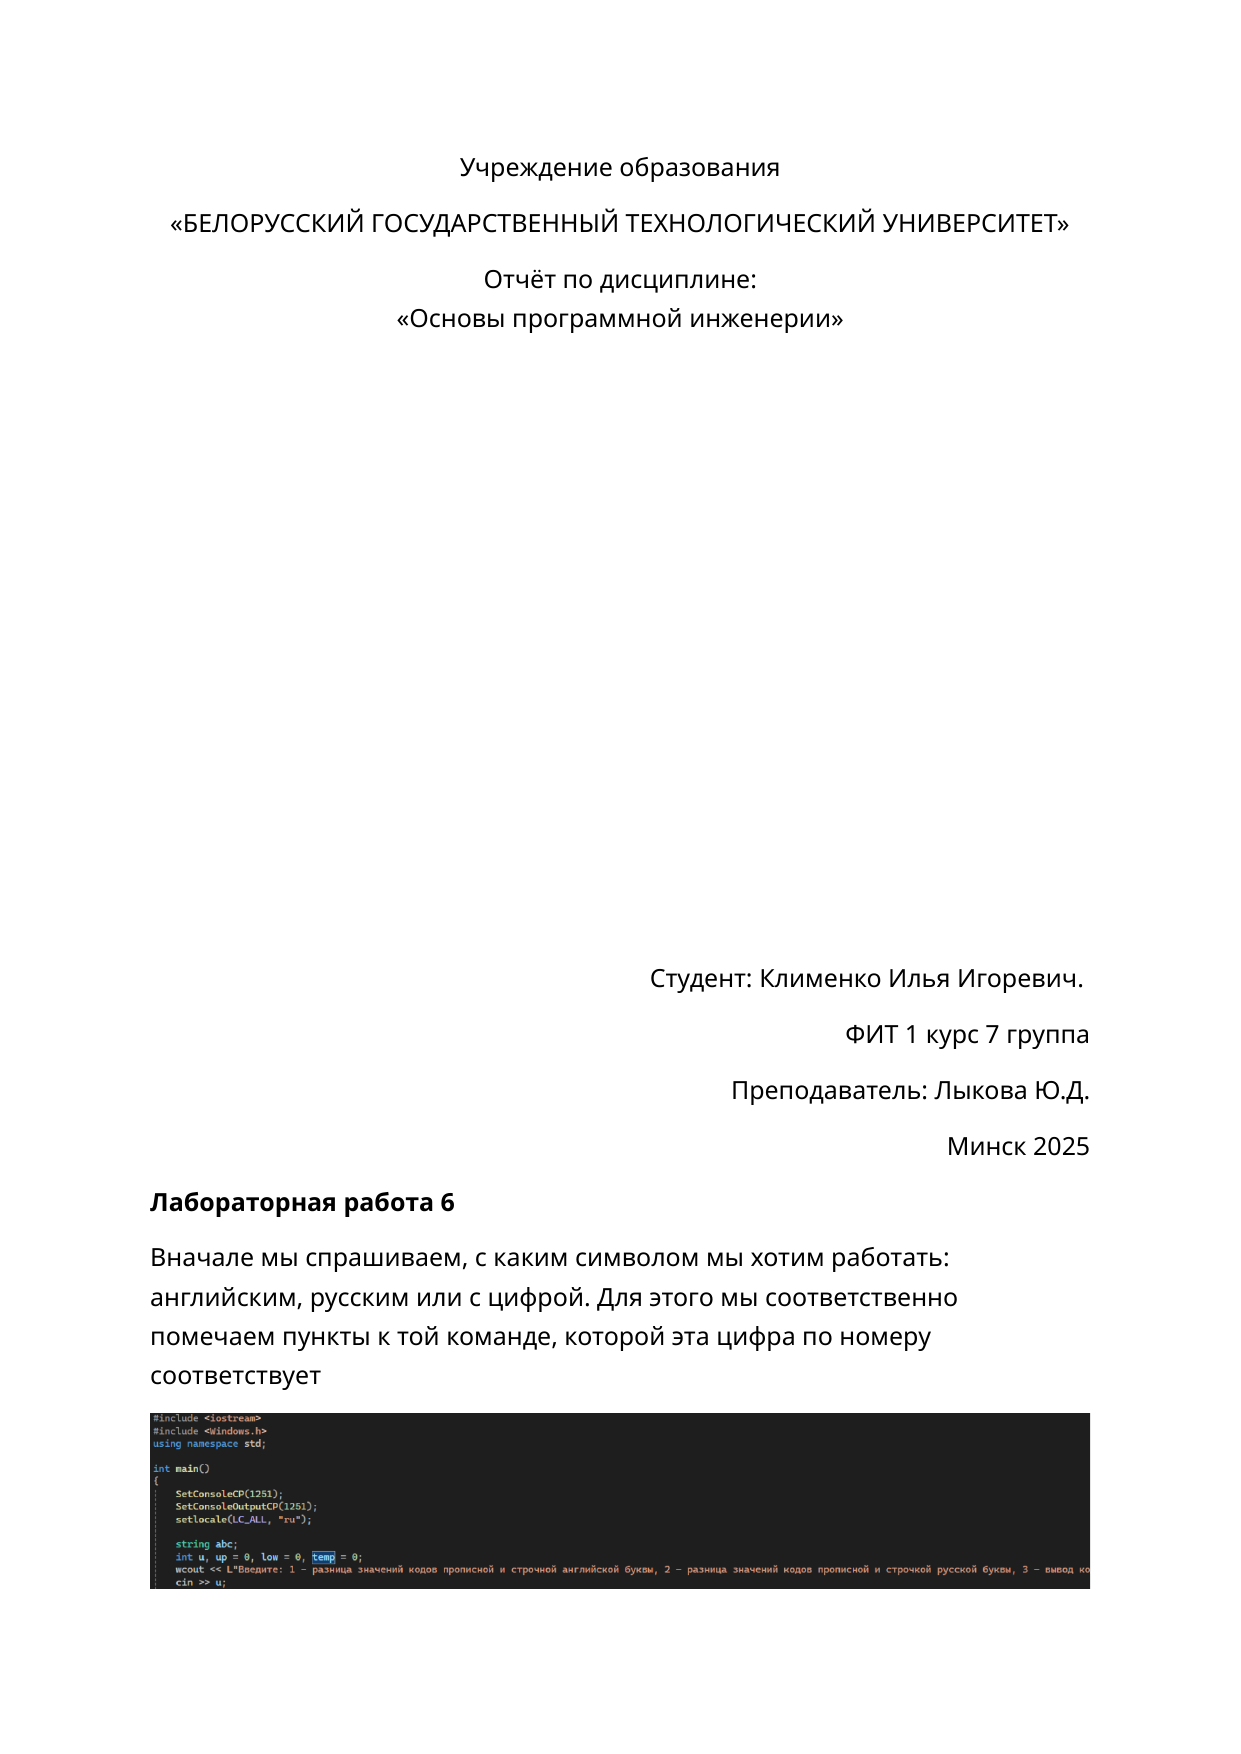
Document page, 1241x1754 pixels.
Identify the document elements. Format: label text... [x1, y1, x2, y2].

text ФИТ 1 курс 7 группа [150, 1017, 1090, 1051]
text Минск 2025 [150, 1128, 1090, 1162]
text Учреждение образования [150, 150, 1090, 184]
text Преподаватель: Лыкова Ю.Д. [150, 1072, 1090, 1107]
text «БЕЛОРУССКИЙ ГОСУДАРСТВЕННЫЙ ТЕХНОЛОГИЧЕСКИЙ УНИВЕРСИТЕТ» [150, 206, 1090, 240]
text Вначале мы спрашиваем, с каким символом мы хотим работать: английским, русским или с цифрой. Для этого мы соответственно помечаем пункты к той команде, которой эта цифра по номеру соответствует [150, 1240, 1090, 1392]
text Студент: Клименко Илья Игоревич. [150, 961, 1090, 995]
text Отчёт по дисциплине: «Основы программной инженерии» [150, 262, 1090, 335]
text Лабораторная работа 6 [150, 1184, 1090, 1218]
